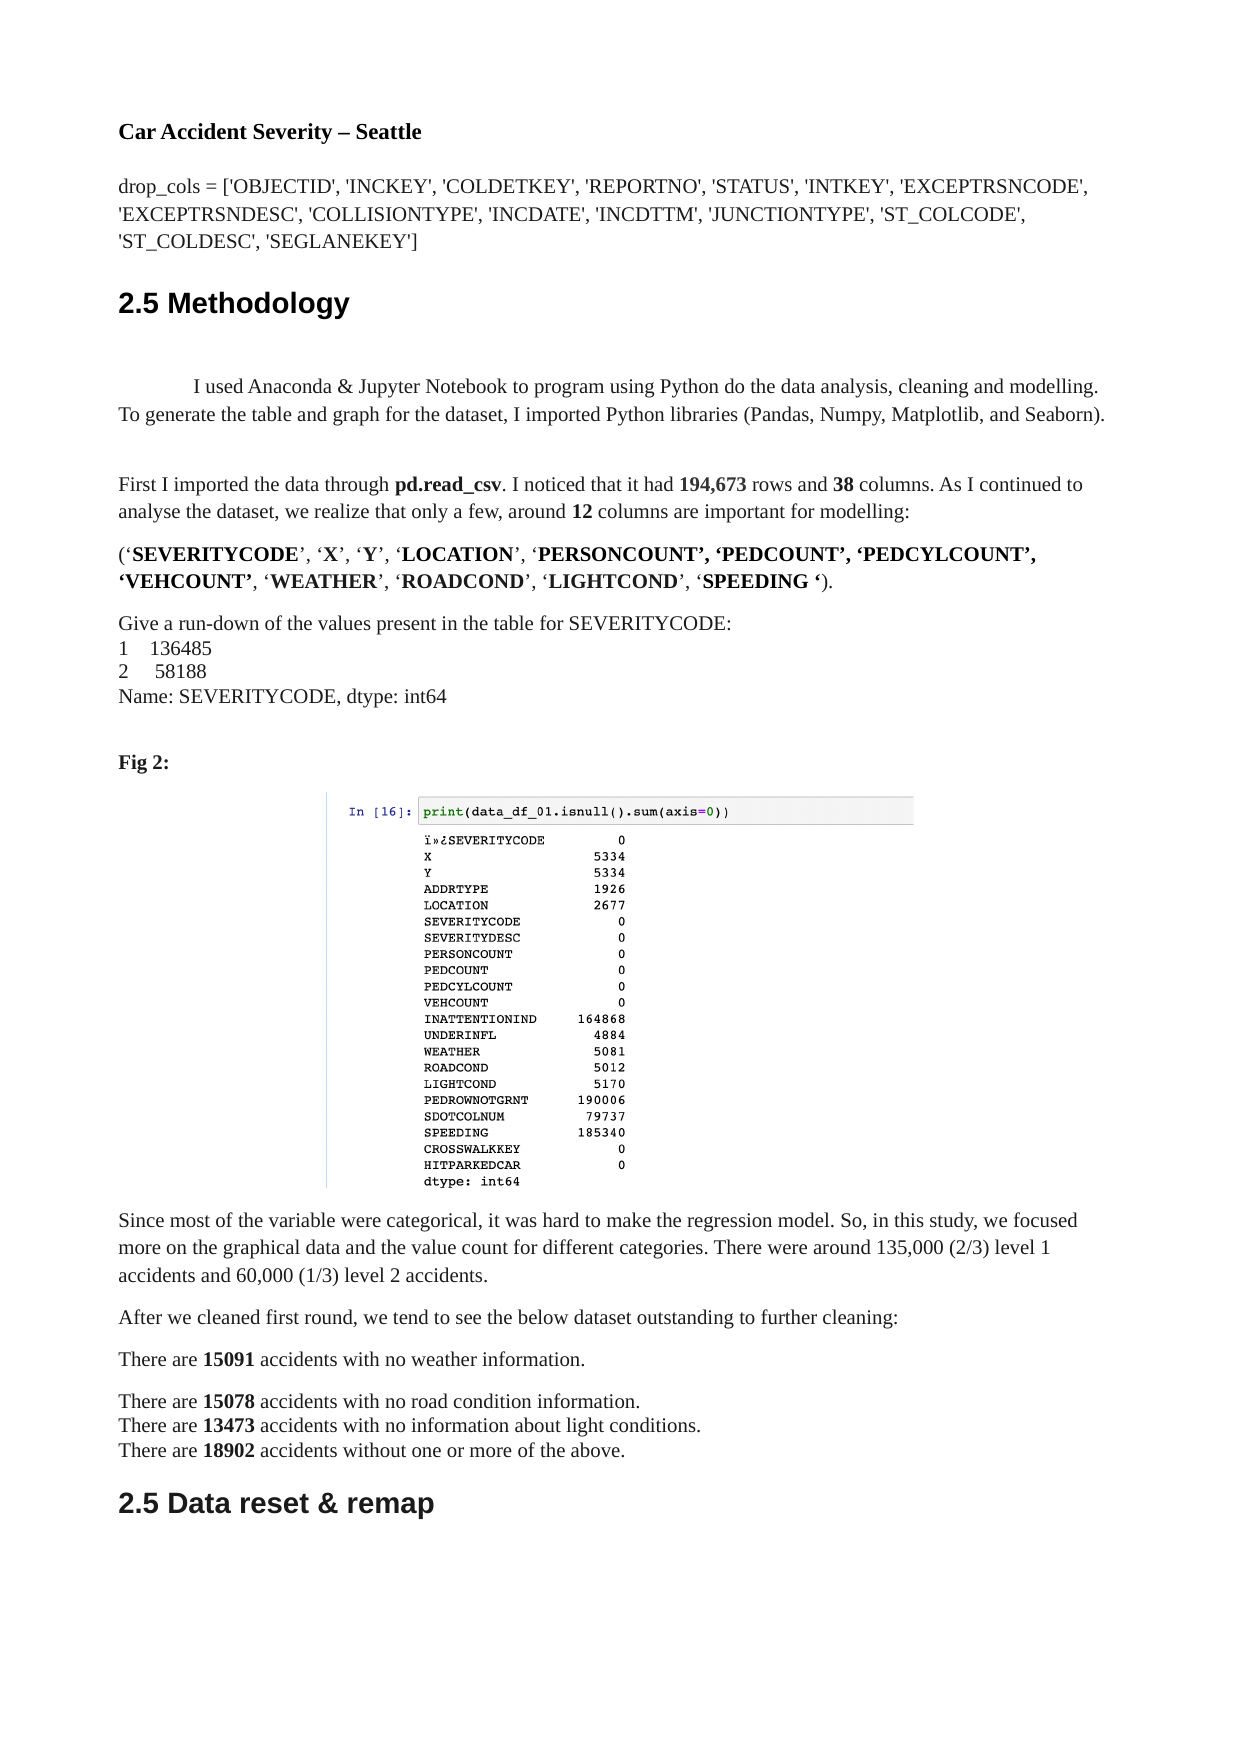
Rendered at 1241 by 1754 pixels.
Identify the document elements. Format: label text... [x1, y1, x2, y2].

text There are 15091 accidents with no weather information. [118, 1347, 1122, 1371]
text Name: SEVERITYCODE, dtype: int64 [118, 683, 1122, 708]
text Fig 2: [118, 750, 1122, 774]
text There are 13473 accidents with no information about light conditions. [118, 1413, 1122, 1437]
text Since most of the variable were categorical, it was hard to make the regression model. So, in this study, we focused more on the graphical data and the value count for different categories. There were around 135,000 (2/3) level 1 accidents and 60,000 (1/3) level 2 accidents. [118, 1208, 1122, 1287]
picture [326, 792, 914, 1188]
text 1 136485 [118, 635, 1122, 659]
text There are 15078 accidents with no road condition information. [118, 1389, 1122, 1413]
subtitle 2.5 Data reset & remap [118, 1486, 1122, 1519]
text 2 58188 [118, 659, 1122, 683]
text Give a run-down of the values present in the table for SEVERITYCODE: [118, 611, 1122, 635]
text drop_cols = ['OBJECTID', 'INCKEY', 'COLDETKEY', 'REPORTNO', 'STATUS', 'INTKEY', 'EXCEPTRSNCODE', 'EXCEPTRSNDESC', 'COLLISIONTYPE', 'INCDATE', 'INCDTTM', 'JUNCTIONTYPE', 'ST_COLCODE', 'ST_COLDESC', 'SEGLANEKEY'] [118, 174, 1122, 253]
text There are 18902 accidents without one or more of the above. [118, 1437, 1122, 1462]
text First I imported the data through pd.read_csv. I noticed that it had 194,673 rows and 38 columns. As I continued to analyse the dataset, we realize that only a few, around 12 columns are important for modelling: [118, 444, 1122, 523]
text After we cleaned first round, we tend to see the below dataset outstanding to further cleaning: [118, 1305, 1122, 1329]
text I used Anaconda & Jupyter Notebook to program using Python do the data analysis, cleaning and modelling. To generate the table and graph for the dataset, I imported Python libraries (Pandas, Numpy, Matplotlib, and Seaborn). [118, 374, 1122, 426]
subtitle 2.5 Methodology [118, 286, 1122, 320]
text (‘SEVERITYCODE’, ‘X’, ‘Y’, ‘LOCATION’, ‘PERSONCOUNT’, ‘PEDCOUNT’, ‘PEDCYLCOUNT’, ‘VEHCOUNT’, ‘WEATHER’, ‘ROADCOND’, ‘LIGHTCOND’, ‘SPEEDING ‘). [118, 542, 1122, 593]
